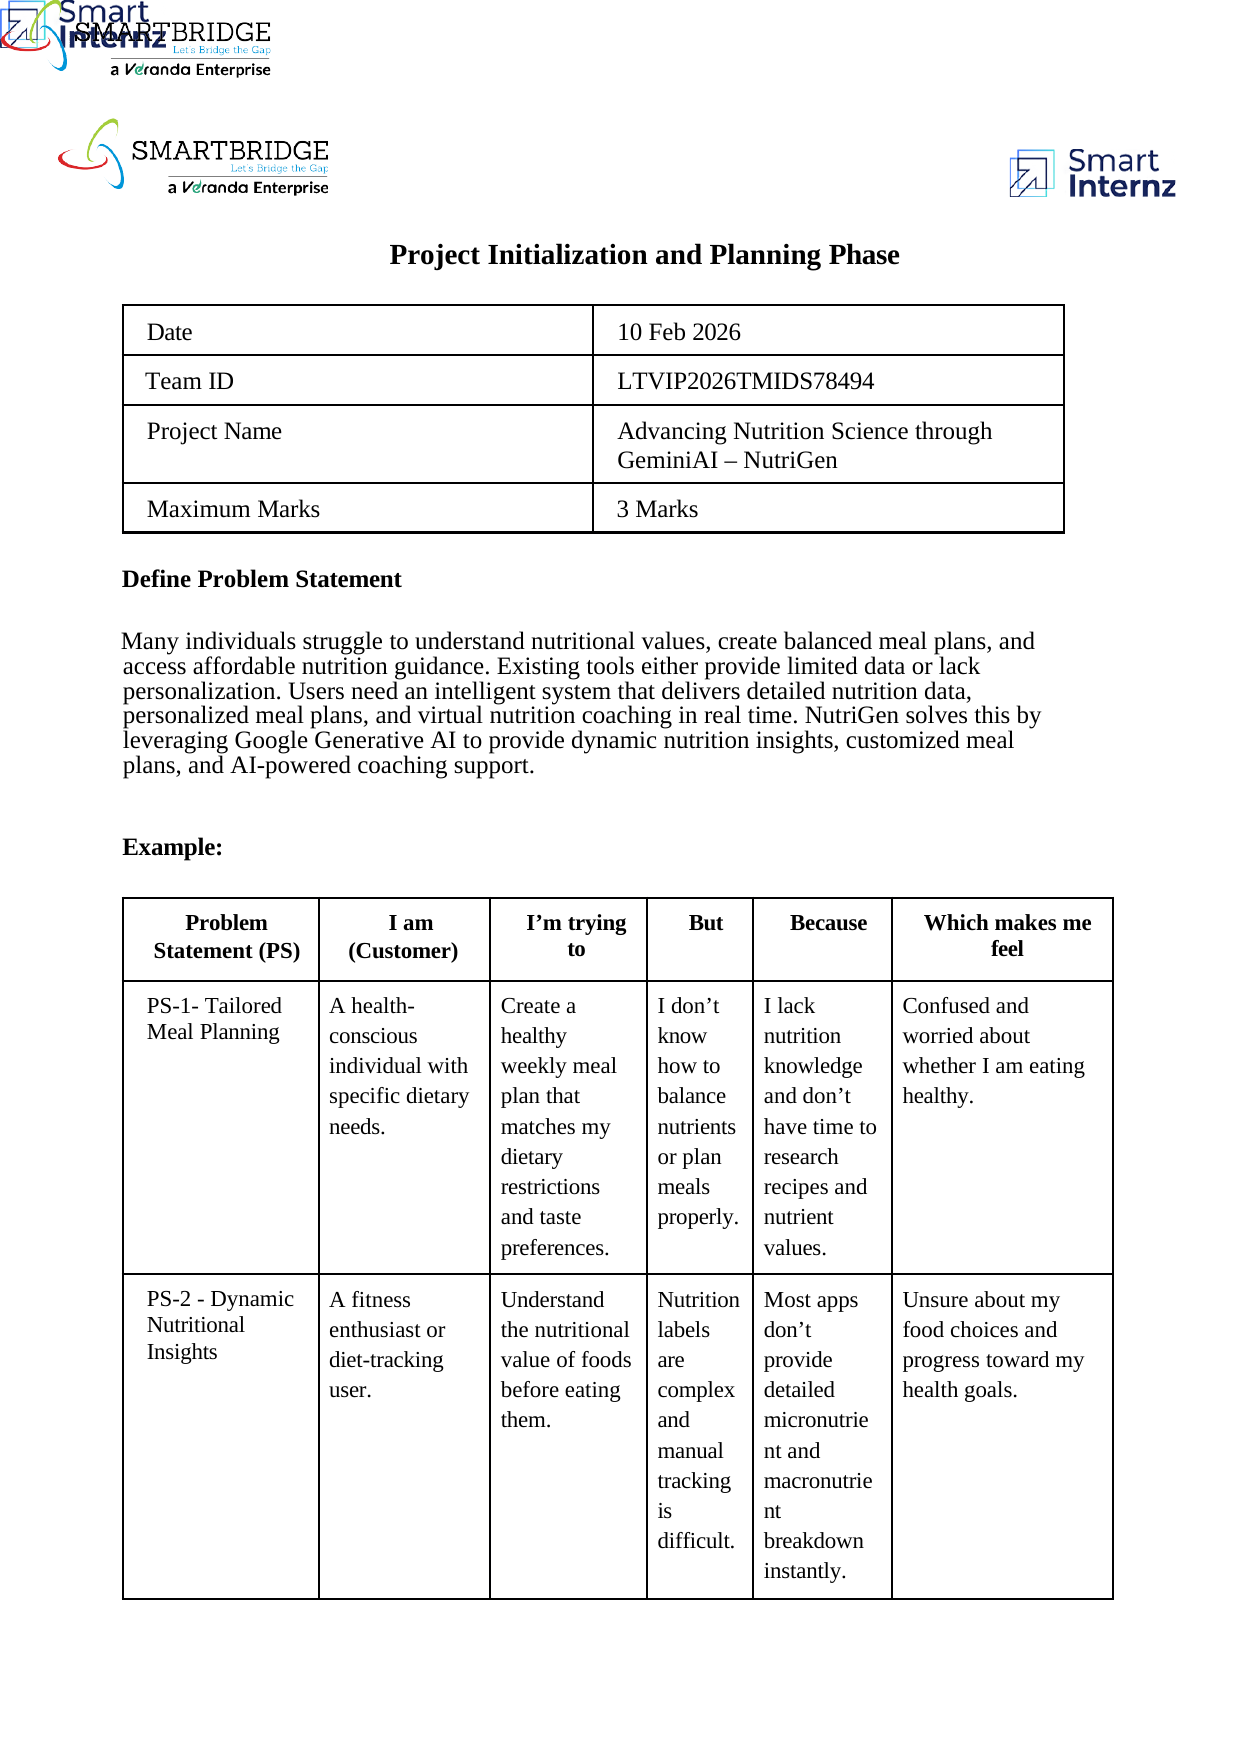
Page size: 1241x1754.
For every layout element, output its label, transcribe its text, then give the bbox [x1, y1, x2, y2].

text Define Problem Statement [122, 564, 1122, 593]
table_cell Maximum Marks [124, 484, 592, 531]
table_cell 3 Marks [594, 484, 1063, 531]
table_cell A fitness enthusiast or diet-tracking user. [320, 1275, 489, 1597]
table_header Problem Statement (PS) [124, 899, 318, 979]
text Example: [122, 832, 1122, 861]
table_cell Team ID [124, 356, 592, 404]
table_cell Project Name [124, 406, 592, 482]
table_header Date [124, 306, 592, 354]
picture [0, 0, 271, 78]
table_header Because [754, 899, 891, 979]
table_cell Unsure about my food choices and progress toward my health goals. [893, 1275, 1112, 1597]
table_cell PS-1- Tailored Meal Planning [124, 982, 318, 1273]
table_header I am (Customer) [320, 899, 489, 979]
table_cell Understand the nutritional value of foods before eating them. [491, 1275, 646, 1597]
text Many individuals struggle to understand nutritional values, create balanced meal plans, and access affordable nutrition guidance. Existing tools either provide limited data or lack personalization. Users need an intelligent system that delivers detailed nutrition data, personalized meal plans, and virtual nutrition coaching in real time. NutriGen solves this by leveraging Google Generative AI to provide dynamic nutrition insights, customized meal plans, and AI-powered coaching support. [121, 626, 1072, 779]
table_cell Nutrition labels are complex and manual tracking is difficult. [648, 1275, 752, 1597]
table_header 10 Feb 2026 [594, 306, 1063, 354]
table_header But [648, 899, 752, 979]
table_cell A health-conscious individual with specific dietary needs. [320, 982, 489, 1273]
table_cell Most apps don’t provide detailed micronutrie nt and macronutrie nt breakdown instantly. [754, 1275, 891, 1597]
picture [1009, 149, 1176, 197]
table_cell Advancing Nutrition Science through GeminiAI – NutriGen [594, 406, 1063, 482]
table_cell Confused and worried about whether I am eating healthy. [893, 982, 1112, 1273]
subtitle Project Initialization and Planning Phase [167, 237, 1122, 270]
picture [57, 118, 328, 196]
table_header I’m trying to [491, 899, 646, 979]
table_header Which makes me feel [893, 899, 1112, 979]
table_cell I lack nutrition knowledge and don’t have time to research recipes and nutrient values. [754, 982, 891, 1273]
table_cell I don’t know how to balance nutrients or plan meals properly. [648, 982, 752, 1273]
table_cell PS-2 - Dynamic Nutritional Insights [124, 1275, 318, 1597]
table_cell Create a healthy weekly meal plan that matches my dietary restrictions and taste preferences. [491, 982, 646, 1273]
table_cell LTVIP2026TMIDS78494 [594, 356, 1063, 404]
